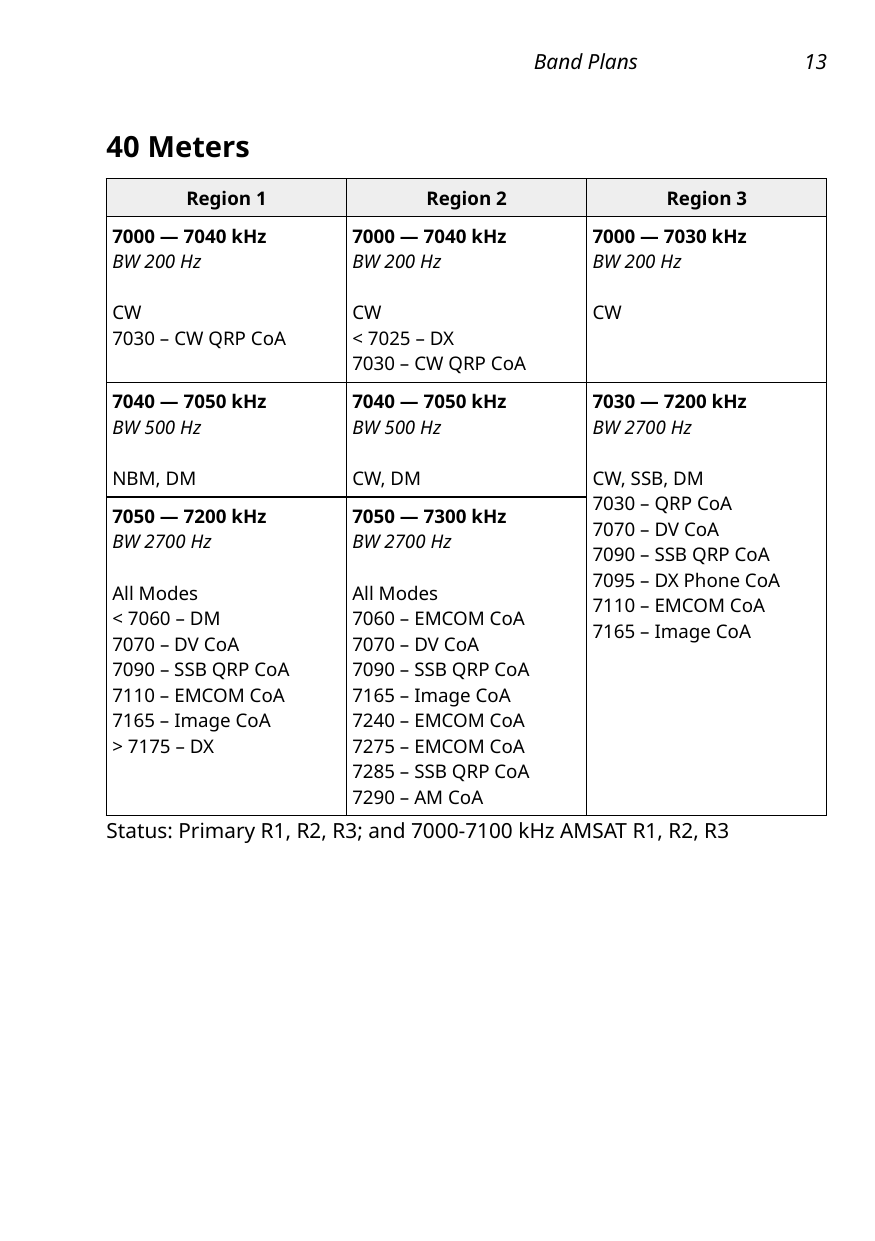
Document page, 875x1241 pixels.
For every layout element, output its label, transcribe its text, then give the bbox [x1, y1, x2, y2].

table_header Region 1 [107, 179, 346, 216]
table_header Region 3 [587, 179, 826, 216]
table_cell 7000 — 7040 kHz BW 200 Hz CW 7030 – CW QRP CoA [107, 217, 346, 382]
text Status: Primary R1, R2, R3; and 7000-7100 kHz AMSAT R1, R2, R3 [106, 816, 827, 845]
subtitle 40 Meters [106, 126, 827, 166]
table_cell 7000 — 7040 kHz BW 200 Hz CW < 7025 – DX 7030 – CW QRP CoA [347, 217, 586, 382]
table_cell 7040 — 7050 kHz BW 500 Hz NBM, DM [107, 383, 346, 496]
table_header Region 2 [347, 179, 586, 216]
table_cell 7000 — 7030 kHz BW 200 Hz CW [587, 217, 826, 382]
table_cell 7050 — 7300 kHz BW 2700 Hz All Modes 7060 – EMCOM CoA 7070 – DV CoA 7090 – SSB QRP CoA 7165 – Image CoA 7240 – EMCOM CoA 7275 – EMCOM CoA 7285 – SSB QRP CoA 7290 – AM CoA [347, 498, 586, 815]
table_cell 7040 — 7050 kHz BW 500 Hz CW, DM [347, 383, 586, 496]
table_cell 7050 — 7200 kHz BW 2700 Hz All Modes < 7060 – DM 7070 – DV CoA 7090 – SSB QRP CoA 7110 – EMCOM CoA 7165 – Image CoA > 7175 – DX [107, 498, 346, 815]
table_cell 7030 — 7200 kHz BW 2700 Hz CW, SSB, DM 7030 – QRP CoA 7070 – DV CoA 7090 – SSB QRP CoA 7095 – DX Phone CoA 7110 – EMCOM CoA 7165 – Image CoA [587, 383, 826, 815]
